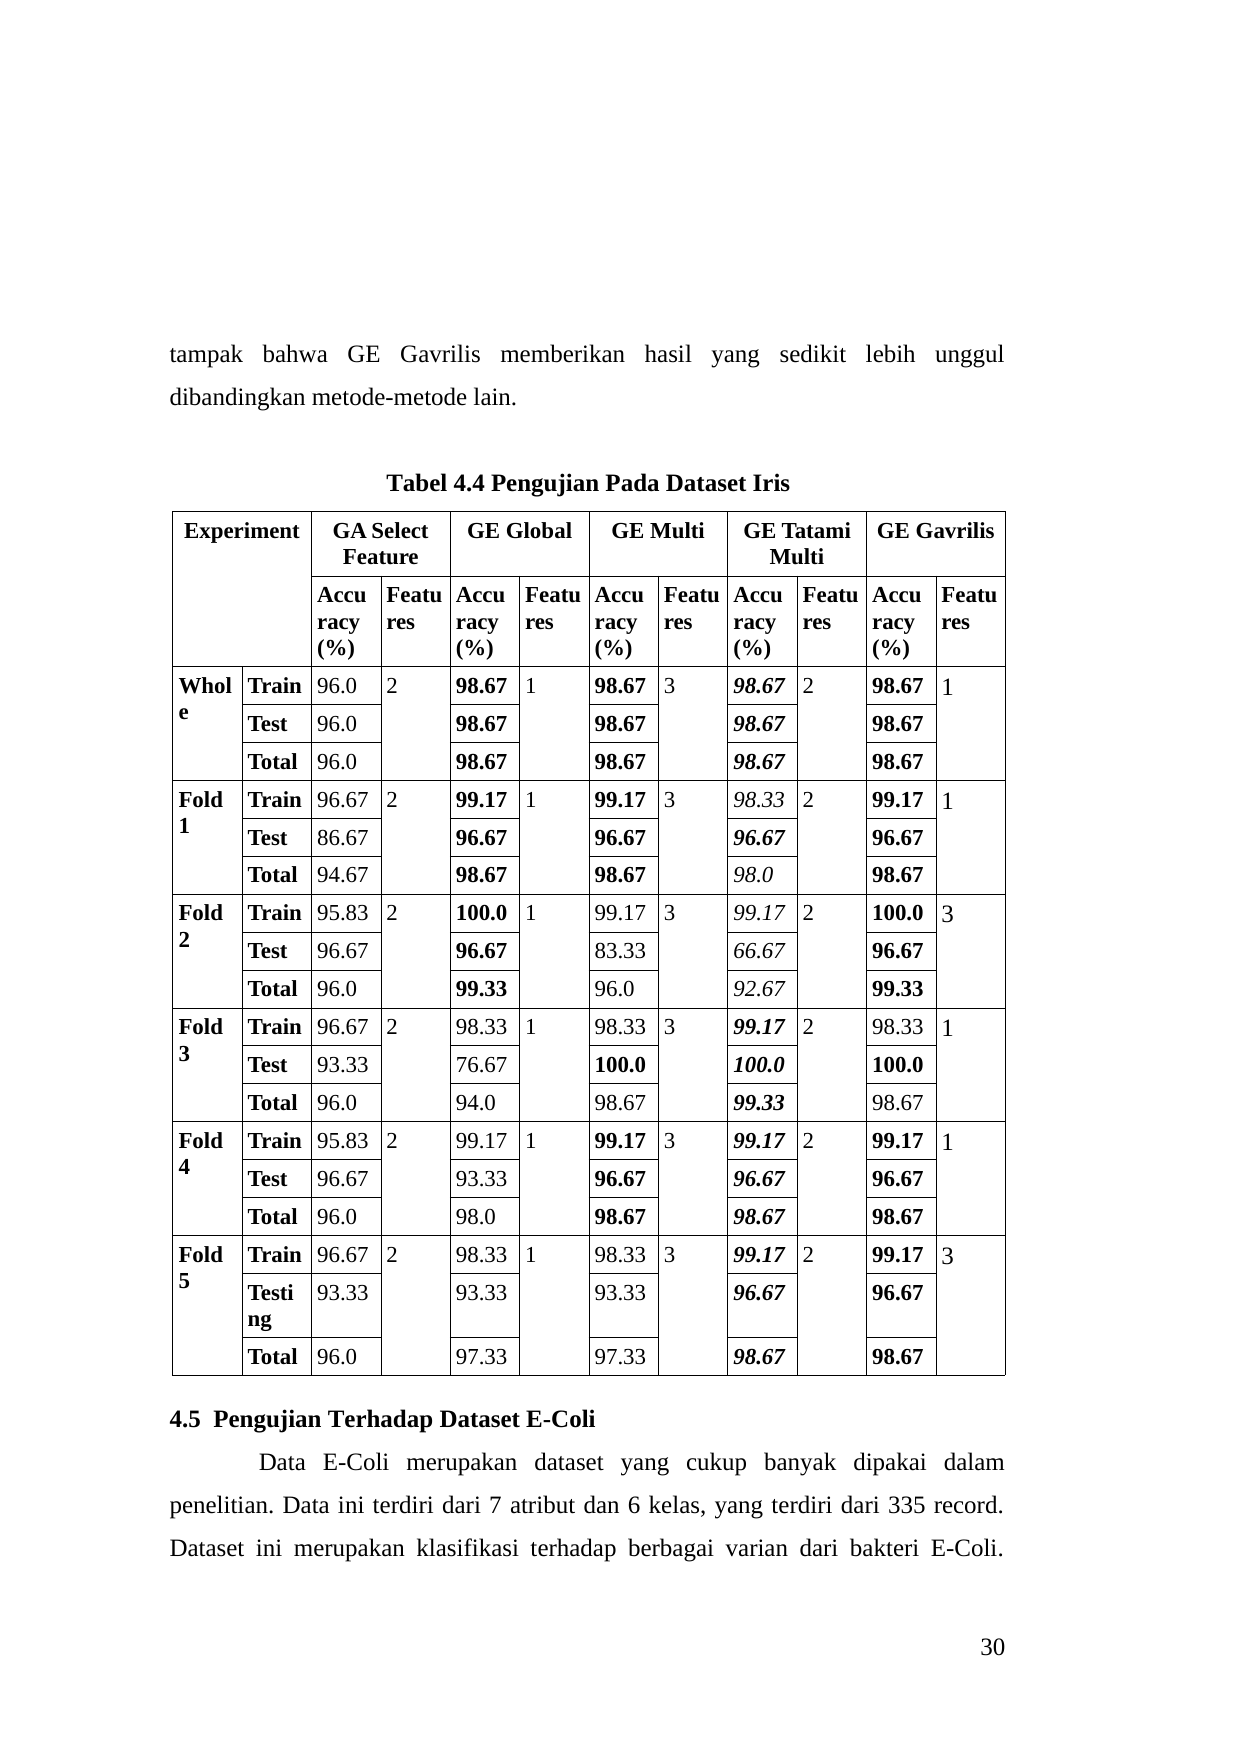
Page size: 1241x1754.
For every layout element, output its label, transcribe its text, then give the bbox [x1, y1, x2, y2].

table_cell 1 [937, 1009, 1005, 1121]
table_cell Whole [173, 667, 242, 780]
table_cell Train [243, 1122, 311, 1159]
table_cell 2 [382, 895, 450, 1007]
table_cell 98.67 [728, 667, 797, 704]
table_cell 99.17 [728, 1009, 797, 1045]
table_cell Test [243, 1160, 311, 1197]
table_cell 98.67 [451, 705, 519, 742]
table_cell 93.33 [451, 1160, 519, 1197]
table_cell 96.0 [312, 971, 381, 1007]
table_cell 96.67 [728, 1160, 797, 1197]
table_cell Fold 5 [173, 1236, 242, 1375]
table_cell 94.0 [451, 1084, 519, 1121]
table_cell 99.17 [590, 1122, 658, 1159]
table_cell 99.17 [590, 781, 658, 818]
table_cell 3 [659, 1236, 727, 1375]
table_cell 2 [382, 1122, 450, 1235]
table_cell 98.67 [451, 743, 519, 780]
table_cell 98.67 [451, 667, 519, 704]
table_header GE Multi [590, 512, 727, 576]
table_cell 2 [382, 781, 450, 894]
table_cell 95.83 [312, 895, 381, 932]
table_cell 2 [382, 1009, 450, 1121]
table_cell 93.33 [590, 1274, 658, 1337]
table_cell 86.67 [312, 819, 381, 856]
table_cell 95.83 [312, 1122, 381, 1159]
table_cell 2 [798, 1236, 866, 1375]
table_cell 3 [659, 781, 727, 894]
table_cell 99.17 [867, 1236, 936, 1273]
table_cell 100.0 [867, 895, 936, 932]
table_header GE Tatami Multi [728, 512, 866, 576]
table_cell 98.33 [867, 1009, 936, 1045]
table_header GE Gavrilis [867, 512, 1005, 576]
table_cell 98.67 [590, 1198, 658, 1235]
table_cell 98.67 [728, 705, 797, 742]
subtitle Pengujian Terhadap Dataset E-Coli [169, 1404, 1005, 1433]
table_cell Test [243, 933, 311, 969]
table_cell 3 [937, 1236, 1005, 1375]
table_cell 96.67 [590, 1160, 658, 1197]
table_cell 96.67 [312, 933, 381, 969]
table_cell 3 [659, 895, 727, 1007]
table_cell Features [798, 577, 866, 666]
table_cell 96.67 [867, 1160, 936, 1197]
table_cell 2 [798, 895, 866, 1007]
table_cell Test [243, 705, 311, 742]
table_cell 98.67 [867, 1198, 936, 1235]
table_cell Train [243, 1009, 311, 1045]
text Data E-Coli merupakan dataset yang cukup banyak dipakai dalam penelitian. Data ini terdiri dari 7 atribut dan 6 kelas, yang terdiri dari 335 record. Dataset ini merupakan klasifikasi terhadap berbagai varian dari bakteri E-Coli. [169, 1447, 1005, 1562]
table_cell Accuracy (%) [451, 577, 519, 666]
table_cell Train [243, 1236, 311, 1273]
table_cell 2 [382, 667, 450, 780]
table_cell 98.67 [867, 1338, 936, 1375]
table_cell 96.67 [312, 781, 381, 818]
table_cell Train [243, 895, 311, 932]
table_cell Fold 1 [173, 781, 242, 894]
table_cell Fold 3 [173, 1009, 242, 1121]
table_cell 93.33 [451, 1274, 519, 1337]
table_cell 99.17 [728, 1236, 797, 1273]
text Tabel 4.4 Pengujian Pada Dataset Iris [169, 468, 1005, 497]
table_cell 98.33 [590, 1236, 658, 1273]
table_cell 1 [520, 781, 589, 894]
table_cell 98.67 [728, 1198, 797, 1235]
table_cell Total [243, 1198, 311, 1235]
table_cell 96.67 [728, 1274, 797, 1337]
table_cell 98.67 [590, 857, 658, 894]
table_cell 96.0 [312, 1198, 381, 1235]
table_cell 99.17 [728, 1122, 797, 1159]
table_cell 99.17 [867, 781, 936, 818]
text tampak bahwa GE Gavrilis memberikan hasil yang sedikit lebih unggul dibandingkan metode-metode lain. [169, 339, 1005, 411]
table_cell 3 [659, 667, 727, 780]
table_cell 98.33 [451, 1236, 519, 1273]
table_cell 2 [798, 1009, 866, 1121]
table_cell 99.33 [867, 971, 936, 1007]
table_cell 1 [937, 1122, 1005, 1235]
table_cell 98.0 [451, 1198, 519, 1235]
table_cell 99.17 [451, 781, 519, 818]
table_cell Train [243, 667, 311, 704]
table_cell 3 [937, 895, 1005, 1007]
table_cell 100.0 [728, 1046, 797, 1083]
table_header GA Select Feature [312, 512, 450, 576]
table_cell 93.33 [312, 1274, 381, 1337]
table_cell 97.33 [451, 1338, 519, 1375]
table_cell 3 [659, 1122, 727, 1235]
table_cell 98.67 [867, 857, 936, 894]
table_cell 76.67 [451, 1046, 519, 1083]
table_cell 98.67 [590, 667, 658, 704]
table_cell 98.67 [728, 1338, 797, 1375]
table_cell 83.33 [590, 933, 658, 969]
table_cell 1 [520, 667, 589, 780]
table_cell Features [520, 577, 589, 666]
table_cell 98.67 [867, 743, 936, 780]
table_cell Test [243, 1046, 311, 1083]
table_cell Fold 4 [173, 1122, 242, 1235]
table_cell 100.0 [451, 895, 519, 932]
table_cell Train [243, 781, 311, 818]
table_cell Features [382, 577, 450, 666]
table_cell 94.67 [312, 857, 381, 894]
table_cell 98.67 [867, 705, 936, 742]
table_cell 92.67 [728, 971, 797, 1007]
table_cell 96.0 [590, 971, 658, 1007]
table_cell 96.67 [867, 1274, 936, 1337]
table_cell 96.67 [867, 933, 936, 969]
table_cell Total [243, 857, 311, 894]
table_cell 96.67 [312, 1009, 381, 1045]
table_cell 98.33 [590, 1009, 658, 1045]
table_cell 98.67 [867, 1084, 936, 1121]
table_cell 2 [382, 1236, 450, 1375]
table_cell 99.17 [590, 895, 658, 932]
table_cell 98.67 [590, 1084, 658, 1121]
table_cell Features [937, 577, 1005, 666]
table_cell 98.33 [451, 1009, 519, 1045]
table_cell Total [243, 1084, 311, 1121]
table_cell Accuracy (%) [590, 577, 658, 666]
table_cell 100.0 [867, 1046, 936, 1083]
table_header Experiment [173, 512, 311, 666]
table_cell 99.17 [728, 895, 797, 932]
table_cell 96.67 [867, 819, 936, 856]
table_cell 93.33 [312, 1046, 381, 1083]
table_cell 96.0 [312, 705, 381, 742]
table_cell Total [243, 971, 311, 1007]
table_cell 98.67 [867, 667, 936, 704]
table_cell 1 [937, 667, 1005, 780]
table_cell 96.67 [728, 819, 797, 856]
table_cell 2 [798, 667, 866, 780]
table_cell 99.33 [728, 1084, 797, 1121]
table_cell 96.0 [312, 667, 381, 704]
table_cell 96.0 [312, 743, 381, 780]
table_cell 96.0 [312, 1338, 381, 1375]
table_cell Accuracy (%) [312, 577, 381, 666]
table_cell 1 [937, 781, 1005, 894]
table_cell 97.33 [590, 1338, 658, 1375]
table_cell 96.67 [590, 819, 658, 856]
table_cell Accuracy (%) [867, 577, 936, 666]
table_cell 99.17 [451, 1122, 519, 1159]
table_header GE Global [451, 512, 589, 576]
table_cell 96.67 [312, 1236, 381, 1273]
table_cell 99.17 [867, 1122, 936, 1159]
table_cell 1 [520, 895, 589, 1007]
table_cell Fold 2 [173, 895, 242, 1007]
table_cell 2 [798, 1122, 866, 1235]
table_cell Test [243, 819, 311, 856]
table_cell Testing [243, 1274, 311, 1337]
table_cell 96.67 [451, 933, 519, 969]
table_cell 1 [520, 1236, 589, 1375]
table_cell Total [243, 743, 311, 780]
table_cell 98.67 [590, 743, 658, 780]
table_cell 98.0 [728, 857, 797, 894]
table_cell 98.67 [451, 857, 519, 894]
table_cell 1 [520, 1009, 589, 1121]
table_cell 98.33 [728, 781, 797, 818]
table_cell 99.33 [451, 971, 519, 1007]
table_cell 98.67 [728, 743, 797, 780]
table_cell 100.0 [590, 1046, 658, 1083]
table_cell 66.67 [728, 933, 797, 969]
table_cell 3 [659, 1009, 727, 1121]
table_cell 96.67 [451, 819, 519, 856]
table_cell 1 [520, 1122, 589, 1235]
table_cell Accuracy (%) [728, 577, 797, 666]
table_cell 98.67 [590, 705, 658, 742]
table_cell 2 [798, 781, 866, 894]
table_cell Features [659, 577, 727, 666]
table_cell Total [243, 1338, 311, 1375]
table_cell 96.0 [312, 1084, 381, 1121]
table_cell 96.67 [312, 1160, 381, 1197]
